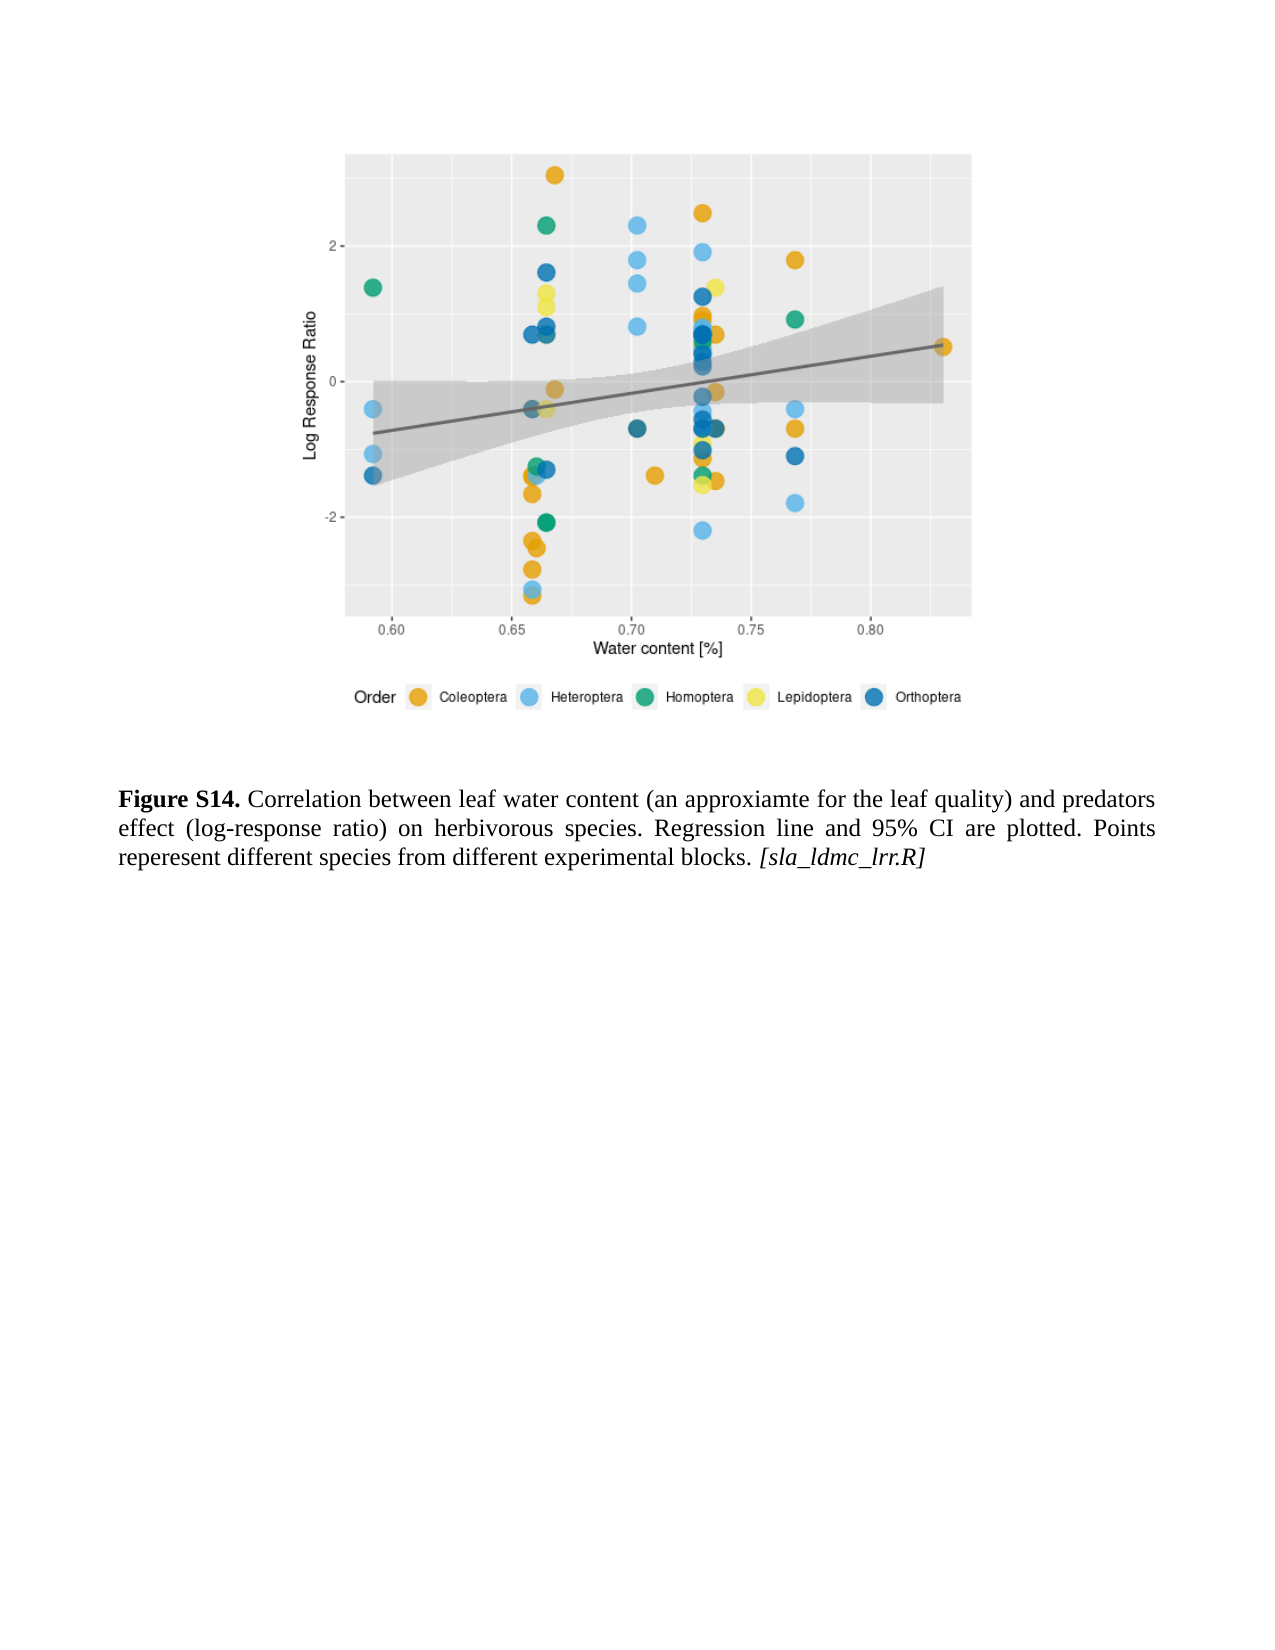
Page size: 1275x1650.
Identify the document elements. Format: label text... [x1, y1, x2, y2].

picture [295, 146, 980, 727]
text Figure S14. Correlation between leaf water content (an approxiamte for the leaf quality) and predators effect (log-response ratio) on herbivorous species. Regression line and 95% CI are plotted. Points reperesent different species from different experimental blocks. [sla_ldmc_lrr.R] [118, 784, 1157, 870]
